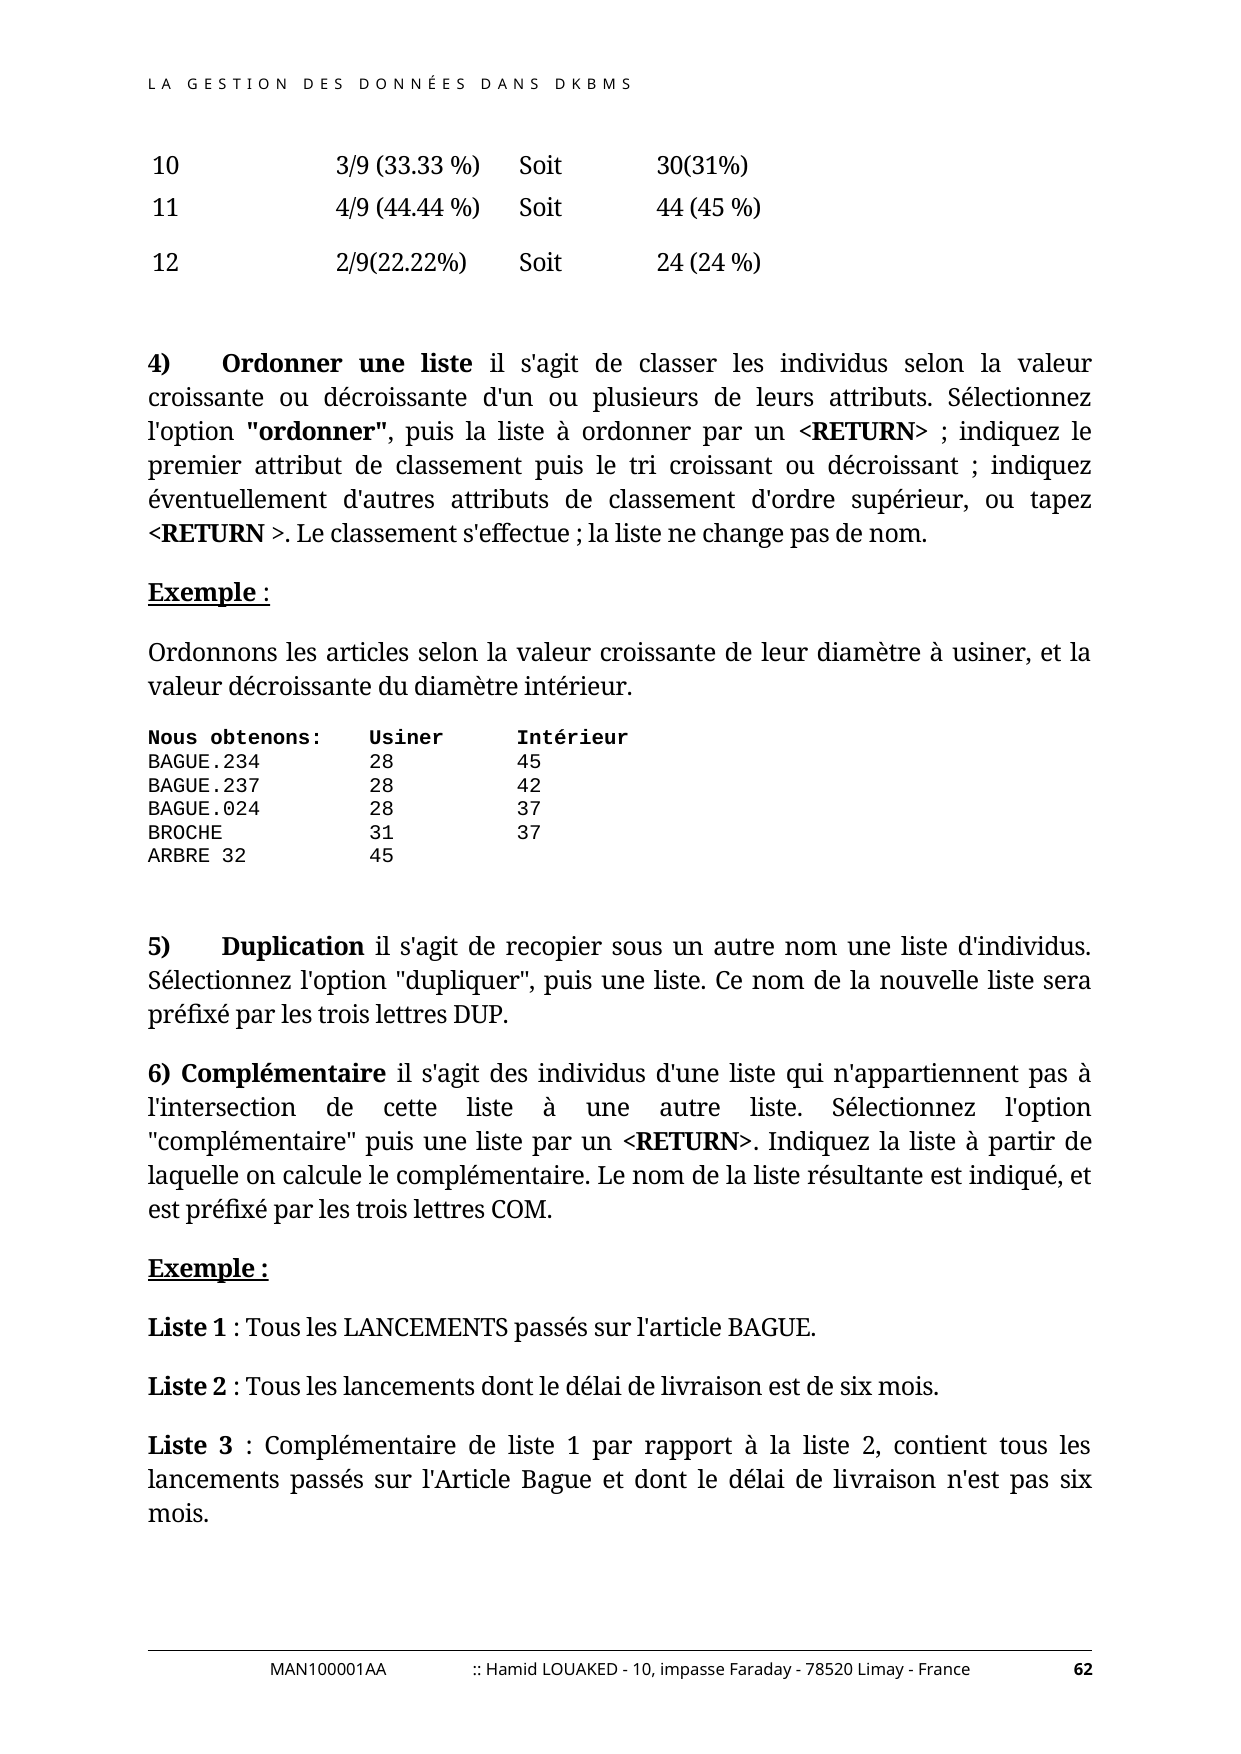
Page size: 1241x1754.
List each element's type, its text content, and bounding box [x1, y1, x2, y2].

text 6) Complémentaire il s'agit des individus d'une liste qui n'appartiennent pas à l'intersection de cette liste à une autre liste. Sélectionnez l'option "complémentaire" puis une liste par un <RETURN>. Indiquez la liste à partir de laquelle on calcule le complémentaire. Le nom de la liste résultante est indiqué, et est préfixé par les trois lettres COM. [148, 1055, 1092, 1226]
table_cell 24 (24 %) [652, 244, 810, 287]
table_header 30(31%) [652, 148, 810, 190]
table_header 3/9 (33.33 %) [331, 148, 515, 190]
text BAGUE.234 28 45 [148, 751, 1092, 774]
table_header Soit [515, 148, 652, 190]
text BAGUE.024 28 37 [148, 798, 1092, 822]
table_header 10 [148, 148, 331, 190]
text Nous obtenons: Usiner Intérieur [148, 727, 1092, 751]
text Exemple : [148, 575, 1092, 609]
text 4) Ordonner une liste il s'agit de classer les individus selon la valeur croissante ou décroissante d'un ou plusieurs de leurs attributs. Sélectionnez l'option "ordonner", puis la liste à ordonner par un <RETURN> ; indiquez le premier attribut de classement puis le tri croissant ou décroissant ; indiquez éventuellement d'autres attributs de classement d'ordre supérieur, ou tapez <RETURN >. Le classement s'effectue ; la liste ne change pas de nom. [148, 346, 1092, 550]
text Liste 1 : Tous les LANCEMENTS passés sur l'article BAGUE. [148, 1310, 1092, 1344]
text Liste 3 : Complémentaire de liste 1 par rapport à la liste 2, contient tous les lancements passés sur l'Article Bague et dont le délai de li­vraison n'est pas six mois. [148, 1428, 1092, 1530]
table_cell 11 [148, 190, 331, 244]
table_cell 44 (45 %) [652, 190, 810, 244]
text Liste 2 : Tous les lancements dont le délai de livraison est de six mois. [148, 1369, 1092, 1403]
text ARBRE 32 45 [148, 846, 1092, 869]
text BROCHE 31 37 [148, 822, 1092, 846]
table_cell 12 [148, 244, 331, 287]
table_cell Soit [515, 244, 652, 287]
table_cell Soit [515, 190, 652, 244]
text Exemple : [148, 1251, 1092, 1285]
text BAGUE.237 28 42 [148, 774, 1092, 798]
table_cell 2/9(22.22%) [331, 244, 515, 287]
text Ordonnons les articles selon la valeur croissante de leur diamètre à usiner, et la valeur décroissante du diamètre intérieur. [148, 634, 1092, 702]
text 5) Duplication il s'agit de recopier sous un autre nom une liste d'individus. Sélectionnez l'option "dupliquer", puis une liste. Ce nom de la nouvelle liste sera préfixé par les trois lettres DUP. [148, 928, 1092, 1030]
table_cell 4/9 (44.44 %) [331, 190, 515, 244]
